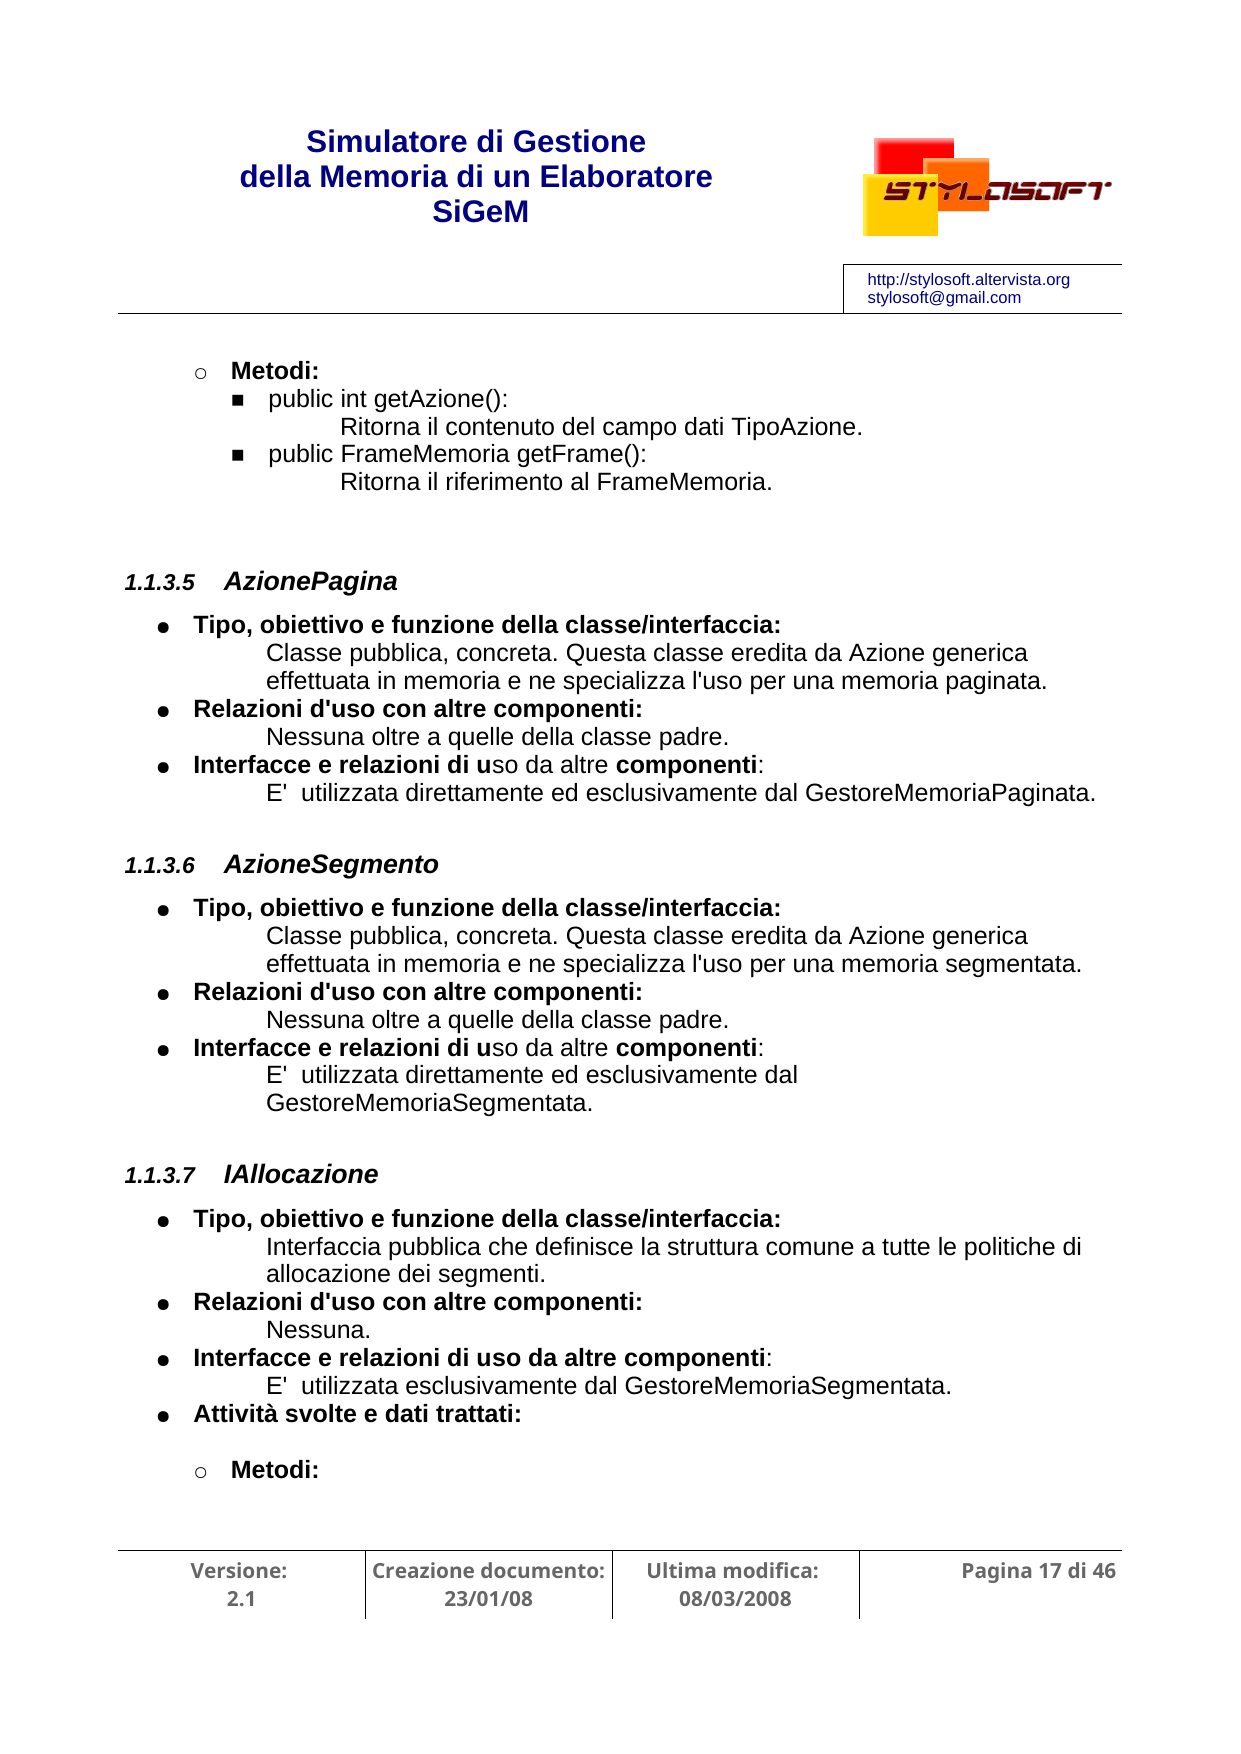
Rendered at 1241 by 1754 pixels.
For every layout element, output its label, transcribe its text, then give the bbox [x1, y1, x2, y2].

list Interfacce e relazioni di uso da altre componenti: E' utilizzata direttamente ed esclusivamente dal GestoreMemoriaSegmentata. [156, 1033, 1122, 1117]
list Relazioni d'uso con altre componenti: Nessuna oltre a quelle della classe padre. [156, 978, 1122, 1033]
list Tipo, obiettivo e funzione della classe/interfaccia: Classe pubblica, concreta. Questa classe eredita da Azione generica effettuata in memoria e ne specializza l'uso per una memoria paginata. [156, 611, 1122, 695]
list Metodi: [193, 1456, 1122, 1483]
list Attività svolte e dati trattati: [156, 1400, 1122, 1428]
subtitle AzioneSegmento [118, 849, 1122, 879]
list public int getAzione(): Ritorna il contenuto del campo dati TipoAzione. [231, 384, 1122, 440]
subtitle IAllocazione [118, 1160, 1122, 1189]
list Tipo, obiettivo e funzione della classe/interfaccia: Classe pubblica, concreta. Questa classe eredita da Azione generica effettuata in memoria e ne specializza l'uso per una memoria segmentata. [156, 894, 1122, 978]
list public FrameMemoria getFrame(): Ritorna il riferimento al FrameMemoria. [231, 440, 1122, 496]
list Relazioni d'uso con altre componenti: Nessuna. [156, 1288, 1122, 1344]
list Relazioni d'uso con altre componenti: Nessuna oltre a quelle della classe padre. [156, 695, 1122, 751]
picture [848, 123, 1117, 247]
subtitle AzionePagina [118, 567, 1122, 596]
list Interfacce e relazioni di uso da altre componenti: E' utilizzata esclusivamente dal GestoreMemoriaSegmentata. [156, 1344, 1122, 1400]
list Metodi: [193, 357, 1122, 384]
list Interfacce e relazioni di uso da altre componenti: E' utilizzata direttamente ed esclusivamente dal GestoreMemoriaPaginata. [156, 751, 1122, 807]
list Tipo, obiettivo e funzione della classe/interfaccia: Interfaccia pubblica che definisce la struttura comune a tutte le politiche di allocazione dei segmenti. [156, 1204, 1122, 1288]
